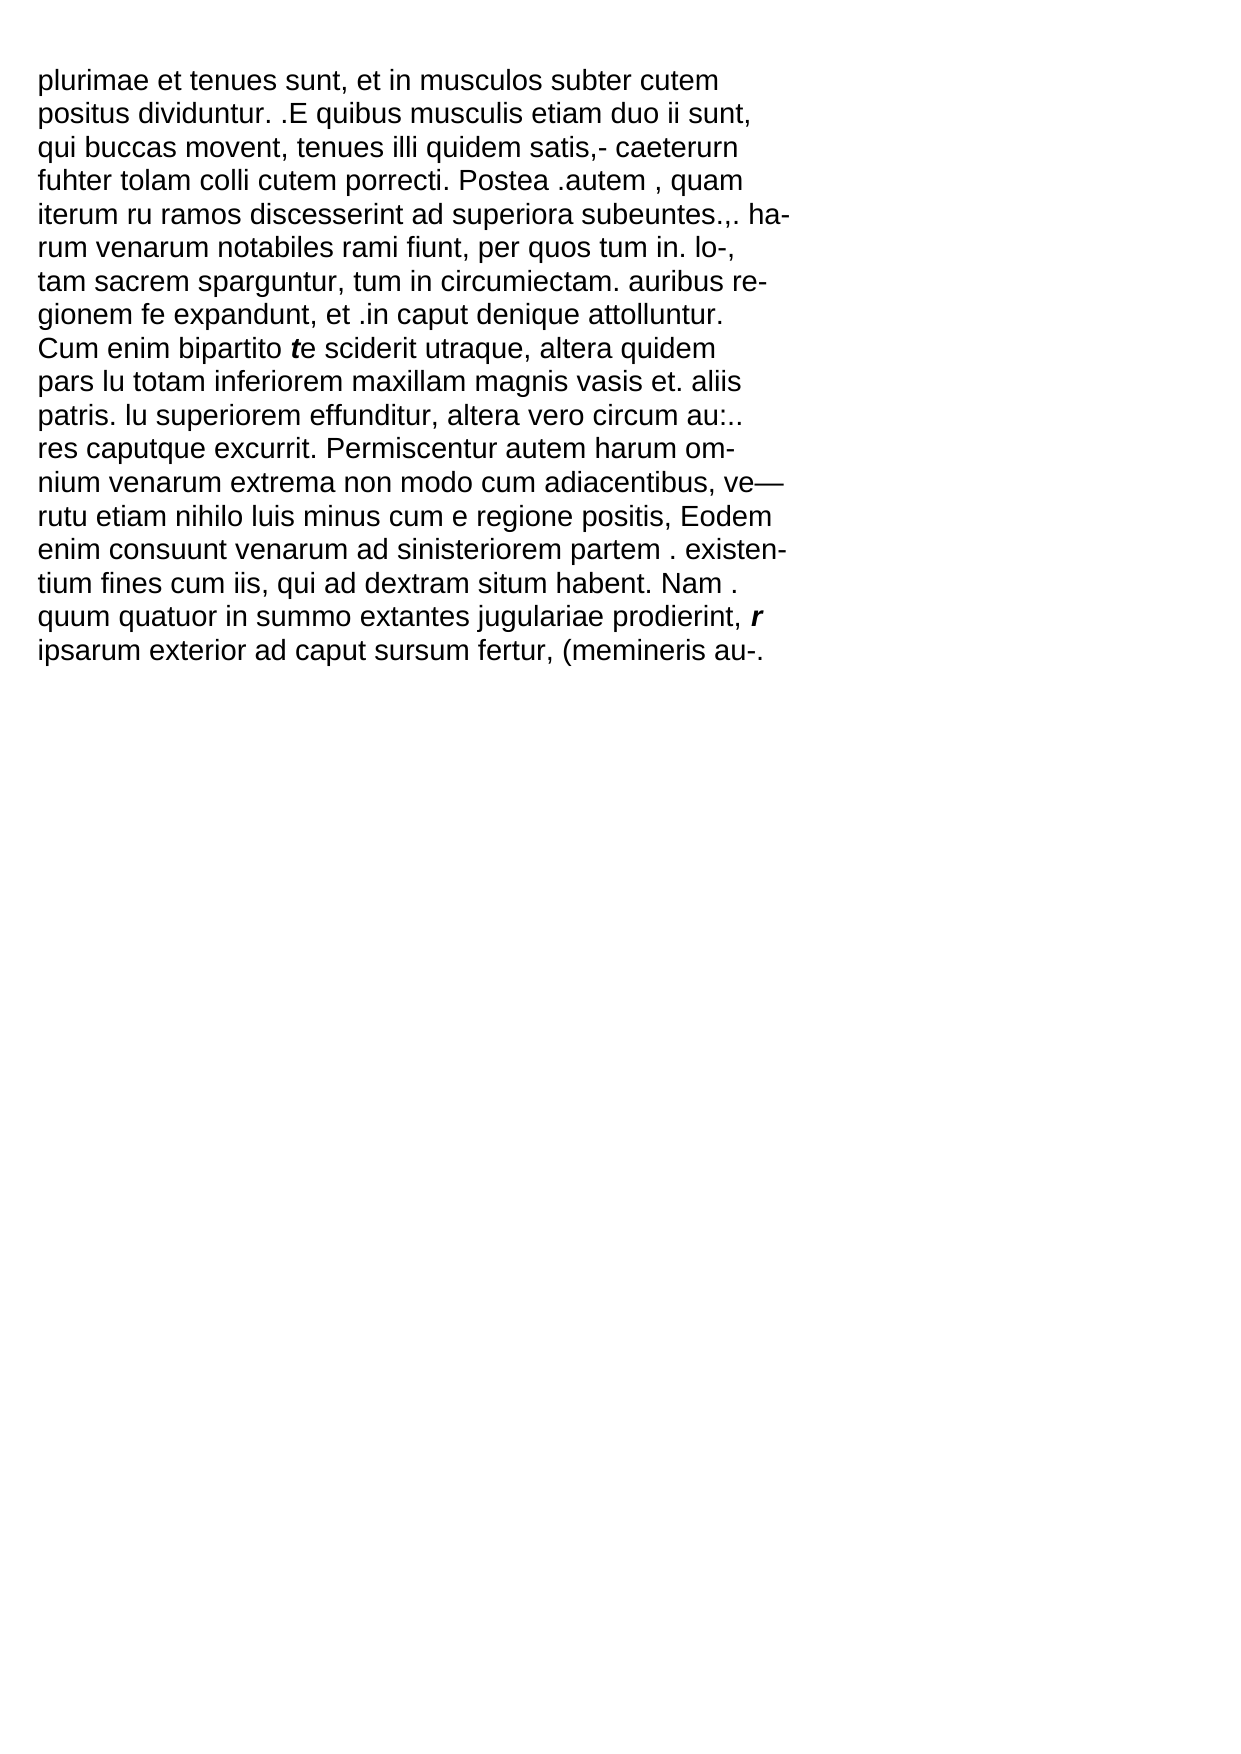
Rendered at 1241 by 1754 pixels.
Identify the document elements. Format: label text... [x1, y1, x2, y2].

text plurimae et tenues sunt, et in musculos subter cutem positus dividuntur. .E quibus musculis etiam duo ii sunt, qui buccas movent, tenues illi quidem satis,- caeterurn fuhter tolam colli cutem porrecti. Postea .autem , quam iterum ru ramos discesserint ad superiora subeuntes.,. ha- rum venarum notabiles rami fiunt, per quos tum in. lo-, tam sacrem sparguntur, tum in circumiectam. auribus re- gionem fe expandunt, et .in caput denique attolluntur. Cum enim bipartito te sciderit utraque, altera quidem pars lu totam inferiorem maxillam magnis vasis et. aliis patris. lu superiorem effunditur, altera vero circum au:.. res caputque excurrit. Permiscentur autem harum om- nium venarum extrema non modo cum adiacentibus, ve— rutu etiam nihilo luis minus cum e regione positis, Eodem enim consuunt venarum ad sinisteriorem partem . existen- tium fines cum iis, qui ad dextram situm habent. Nam . quum quatuor in summo extantes jugulariae prodierint, r ipsarum exterior ad caput sursum fertur, (memineris au-. [37, 62, 1203, 666]
